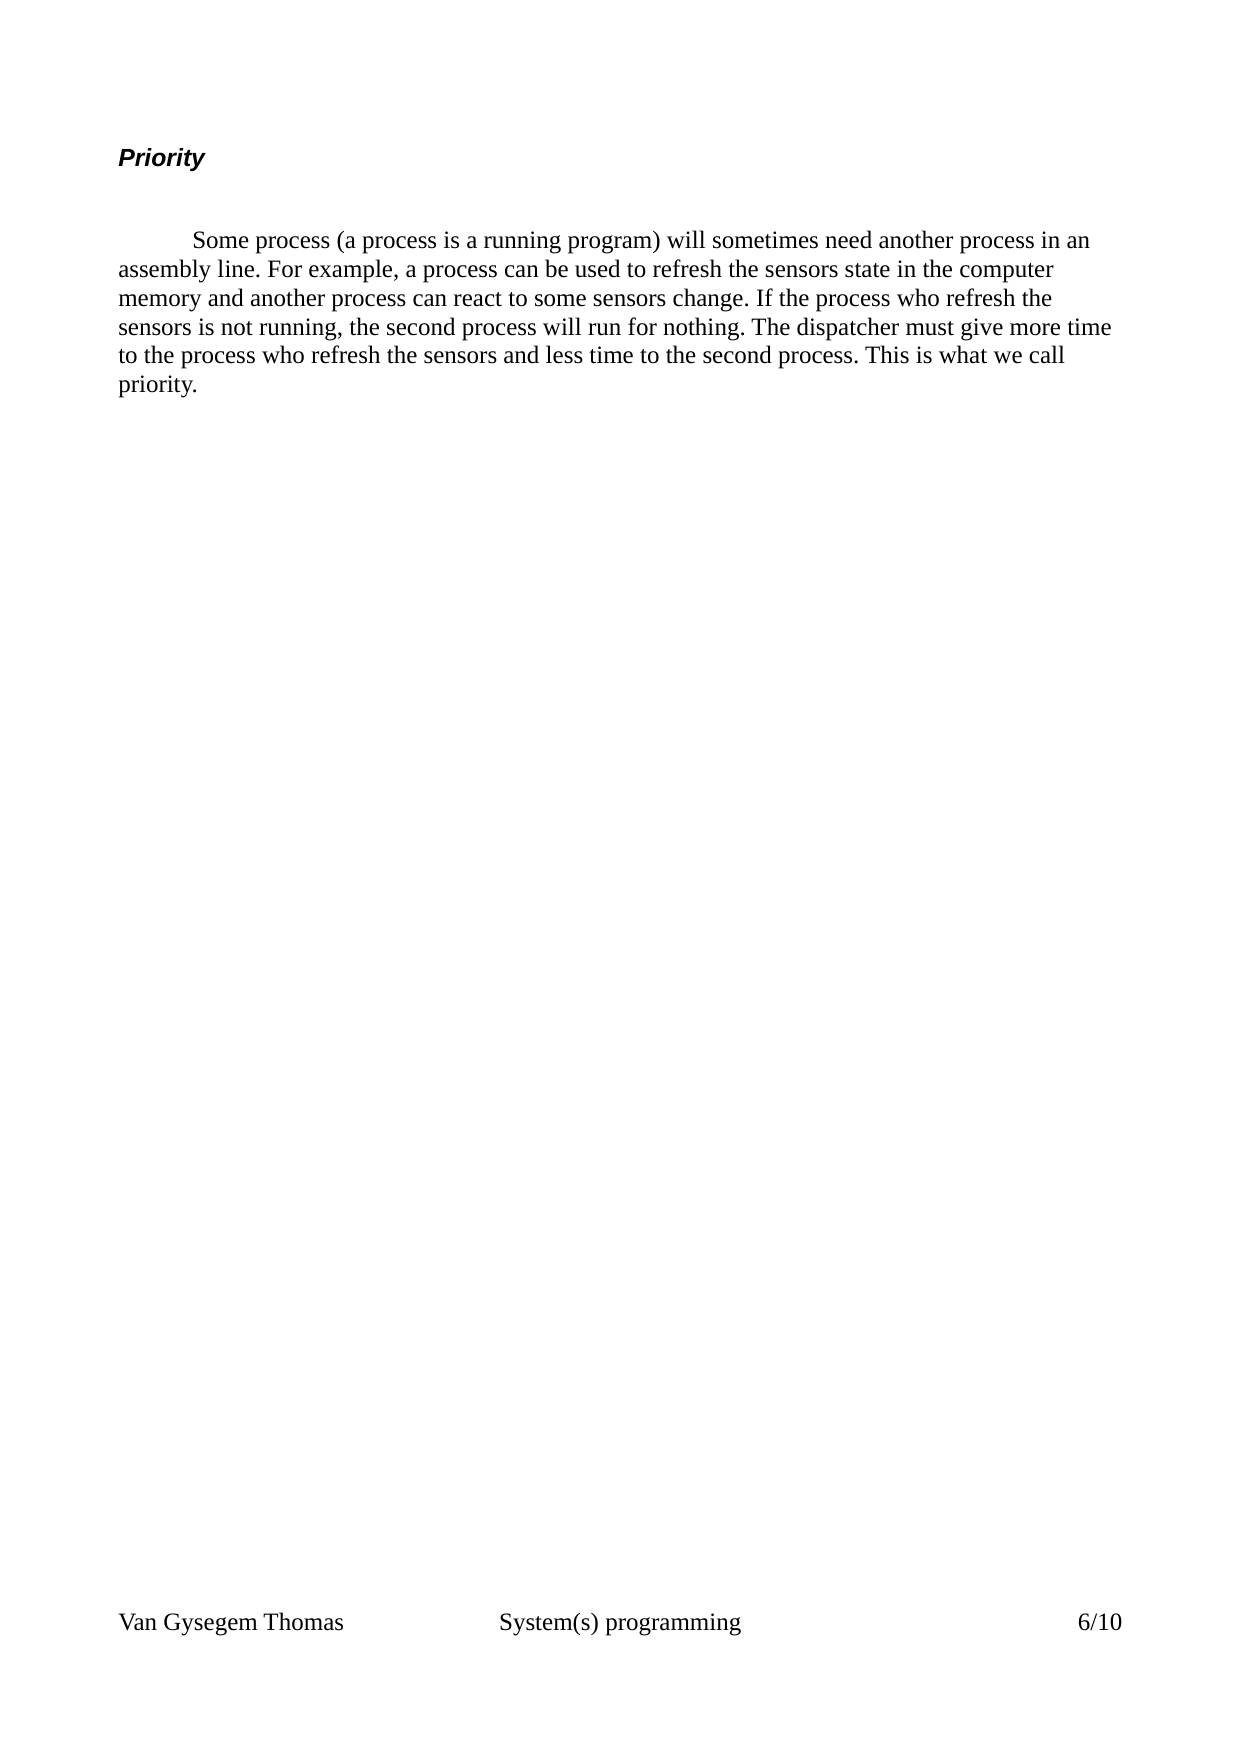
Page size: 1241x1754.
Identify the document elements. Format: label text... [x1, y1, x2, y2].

text Some process (a process is a running program) will sometimes need another process in an assembly line. For example, a process can be used to refresh the sensors state in the computer memory and another process can react to some sensors change. If the process who refresh the sensors is not running, the second process will run for nothing. The dispatcher must give more time to the process who refresh the sensors and less time to the second process. This is what we call priority. [118, 225, 1122, 398]
subtitle Priority [118, 143, 1122, 172]
